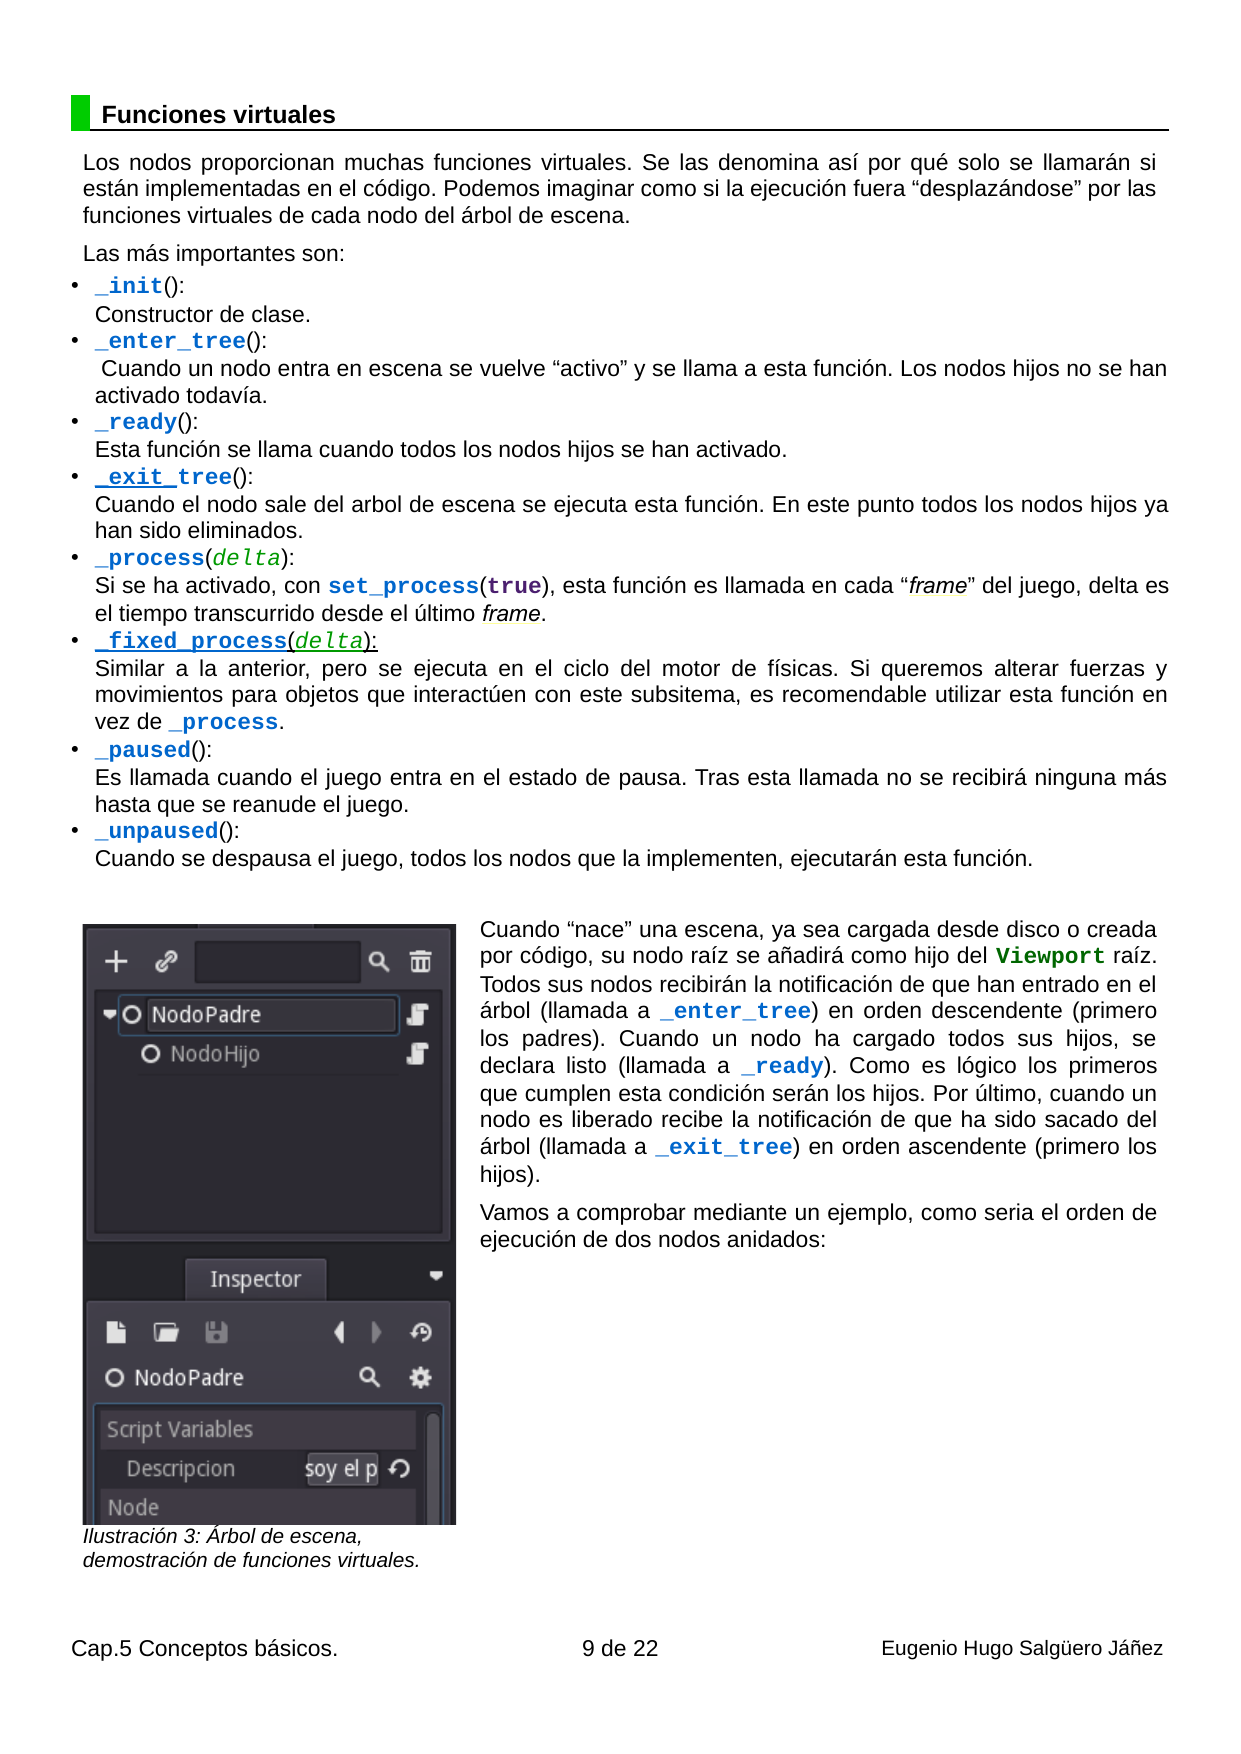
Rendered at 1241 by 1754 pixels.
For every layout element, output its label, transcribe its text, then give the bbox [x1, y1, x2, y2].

picture [82, 924, 457, 1525]
list _fixed_process(delta): Similar a la anterior, pero se ejecuta en el ciclo del motor de físicas. Si queremos alterar fuerzas y movimientos para objetos que interactúen con este subsitema, es recomendable utilizar esta función en vez de _process. [71, 627, 1169, 736]
list _enter_tree(): Cuando un nodo entra en escena se vuelve “activo” y se llama a esta función. Los nodos hijos no se han activado todavía. [71, 327, 1169, 408]
list _exit_tree(): Cuando el nodo sale del arbol de escena se ejecuta esta función. En este punto todos los nodos hijos ya han sido eliminados. [71, 463, 1169, 544]
text Las más importantes son: [83, 240, 1158, 266]
list _paused(): Es llamada cuando el juego entra en el estado de pausa. Tras esta llamada no se recibirá ninguna más hasta que se reanude el juego. [71, 736, 1169, 817]
list _unpaused(): Cuando se despausa el juego, todos los nodos que la implementen, ejecutarán esta función. [71, 817, 1169, 872]
list _ready(): Esta función se llama cuando todos los nodos hijos se han activado. [71, 408, 1169, 463]
subtitle Funciones virtuales [71, 94, 1169, 129]
text Vamos a comprobar mediante un ejemplo, como seria el orden de ejecución de dos nodos anidados: [457, 1199, 1158, 1252]
list _process(delta): Si se ha activado, con set_process(true), esta función es llamada en cada “frame” del juego, delta es el tiempo transcurrido desde el último frame. [71, 544, 1169, 627]
text Los nodos proporcionan muchas funciones virtuales. Se las denomina así por qué solo se llamarán si están implementadas en el código. Podemos imaginar como si la ejecución fuera “desplazándose” por las funciones virtuales de cada nodo del árbol de escena. [83, 149, 1158, 228]
list _init(): Constructor de clase. [71, 272, 1169, 327]
text Cuando “nace” una escena, ya sea cargada desde disco o creada por código, su nodo raíz se añadirá como hijo del Viewport raíz. Todos sus nodos recibirán la notificación de que han entrado en el árbol (llamada a _enter_tree) en orden descendente (primero los padres). Cuando un nodo ha cargado todos sus hijos, se declara listo (llamada a _ready). Como es lógico los primeros que cumplen esta condición serán los hijos. Por último, cuando un nodo es liberado recibe la notificación de que ha sido sacado del árbol (llamada a _exit_tree) en orden ascendente (primero los hijos). [83, 912, 1158, 1187]
text Ilustración 3: Árbol de escena, demostración de funciones virtuales. [83, 1525, 456, 1572]
